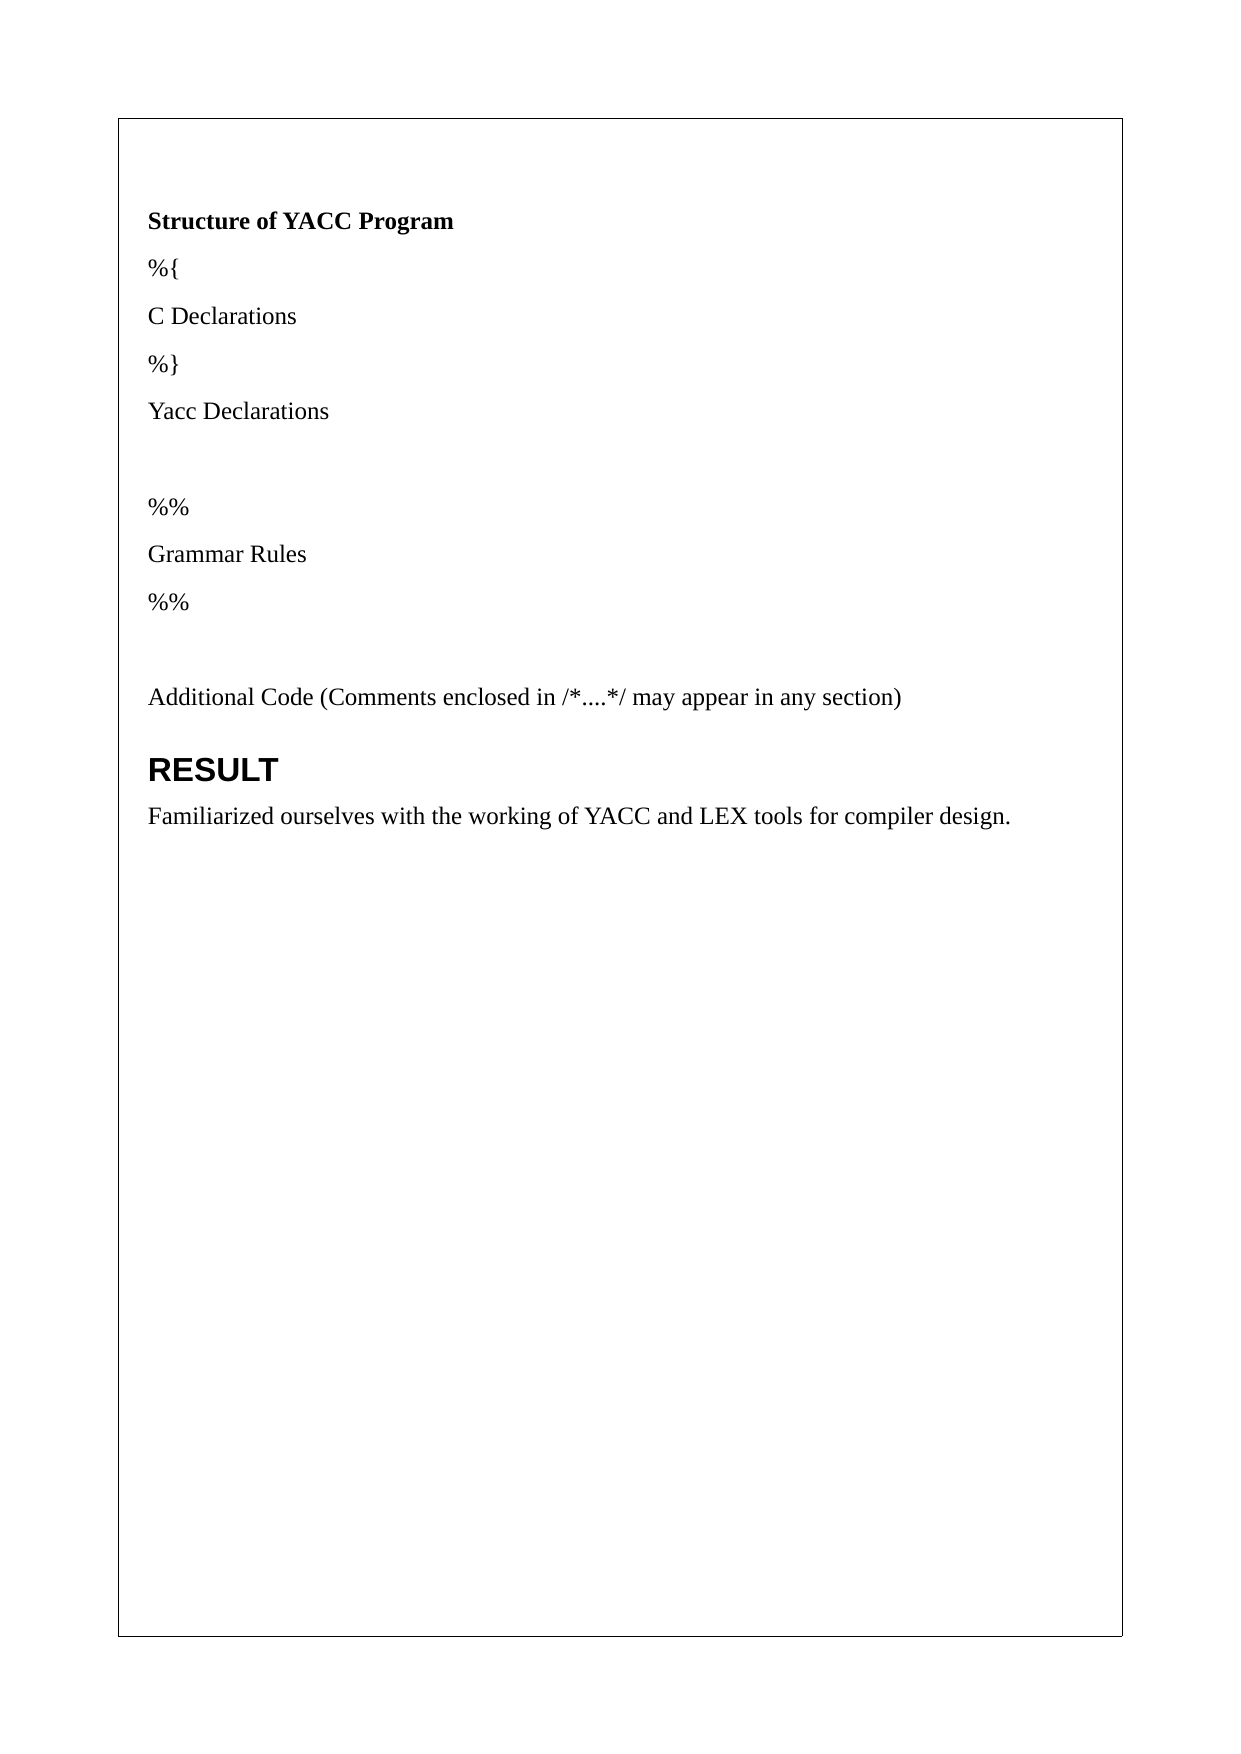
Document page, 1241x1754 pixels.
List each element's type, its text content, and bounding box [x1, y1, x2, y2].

text %% [148, 492, 1092, 520]
text C Declarations [148, 301, 1092, 330]
text Structure of YACC Program [148, 206, 1092, 235]
text %{ [148, 253, 1092, 282]
text %% [148, 587, 1092, 616]
subtitle RESULT [148, 750, 1092, 789]
text %} [148, 349, 1092, 377]
text Additional Code (Comments enclosed in /*....*/ may appear in any section) [148, 682, 1092, 711]
text Yacc Declarations [148, 396, 1092, 425]
text Grammar Rules [148, 539, 1092, 568]
text Familiarized ourselves with the working of YACC and LEX tools for compiler design. [148, 801, 1092, 830]
